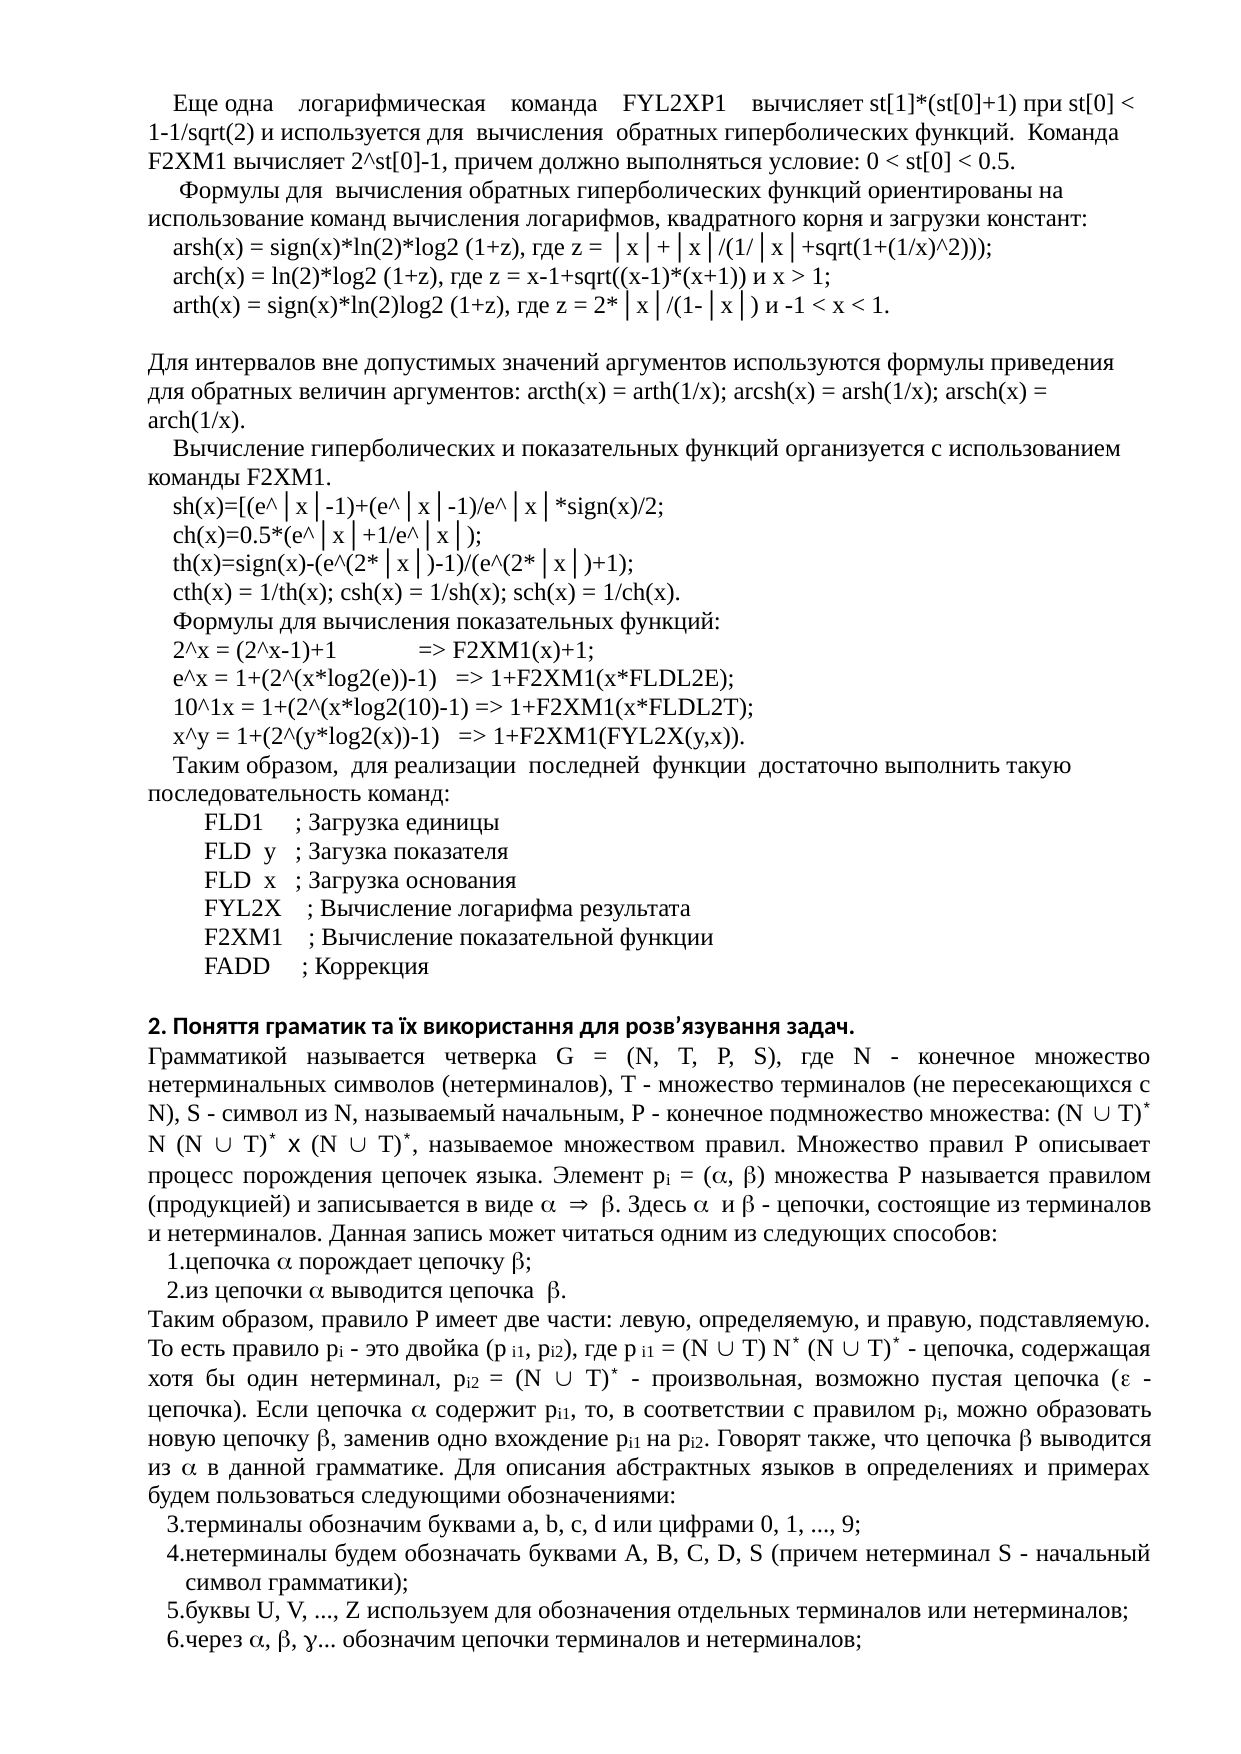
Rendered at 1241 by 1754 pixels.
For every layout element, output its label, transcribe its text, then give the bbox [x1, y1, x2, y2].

text arsh(x) = sign(x)*ln(2)*log2 (1+z), где z = │x│+│x│/(1/│x│+sqrt(1+(1/x)^2))); [148, 232, 616, 261]
text cth(x) = 1/th(x); csh(x) = 1/sh(x); sch(x) = 1/ch(x). [148, 577, 1152, 606]
text ch(x)=0.5*(e^│x│+1/e^│x│); [459, 520, 1152, 548]
text 2^x = (2^x-1)+1 => F2XM1(x)+1; [148, 635, 1152, 663]
text th(x)=sign(x)-(e^(2*│x│)-1)/(e^(2*│x│)+1); [148, 548, 387, 577]
text FYL2X ; Вычисление логарифма результата [148, 893, 1152, 922]
text sh(x)=[(e^│x│-1)+(e^│x│-1)/e^│x│*sign(x)/2; [547, 491, 1152, 520]
text th(x)=sign(x)-(e^(2*│x│)-1)/(e^(2*│x│)+1); [545, 548, 574, 577]
list цепочка  порождает цепочку ; [166, 1246, 1152, 1275]
text sh(x)=[(e^│x│-1)+(e^│x│-1)/e^│x│*sign(x)/2; [318, 491, 408, 520]
text Еще одна логарифмическая команда FYL2XP1 вычисляет st[1]*(st[0]+1) при st[0] < 1-1/sqrt(2) и используется для вычисления обратных гиперболических функций. Команда F2XM1 вычисляет 2^st[0]-1, причем должно выполняться условие: 0 < st[0] < 0.5. [148, 88, 1152, 175]
text Грамматикой называется четверка G = (N, T, P, S), где N - конечное множество нетерминальных символов (нетерминалов), T - множество терминалов (не пересекающихся с N), S - символ из N, называемый начальным, Р - конечное подмножество множества: (N  T)* N (N  T)* x (N  T)*, называемое множеством правил. Множество правил Р описывает процесс порождения цепочек языка. Элемент pi = (, ) множества Р называется правилом (продукцией) и записывается в виде . Здесь и  - цепочки, состоящие из терминалов и нетерминалов. Данная запись может читаться одним из следующих способов: [148, 1041, 1152, 1246]
text th(x)=sign(x)-(e^(2*│x│)-1)/(e^(2*│x│)+1); [419, 548, 543, 577]
text e^x = 1+(2^(x*log2(e))-1) => 1+F2XM1(x*FLDL2E); [148, 663, 1152, 692]
text ch(x)=0.5*(e^│x│+1/e^│x│); [148, 520, 322, 548]
text FADD ; Коррекция [148, 951, 1152, 980]
text 10^1x = 1+(2^(x*log2(10)-1) => 1+F2XM1(x*FLDL2T); [148, 692, 1152, 721]
text ch(x)=0.5*(e^│x│+1/e^│x│); [428, 520, 457, 548]
text FLD y ; Загузка показателя [148, 836, 1152, 865]
text th(x)=sign(x)-(e^(2*│x│)-1)/(e^(2*│x│)+1); [576, 548, 1152, 577]
text sh(x)=[(e^│x│-1)+(e^│x│-1)/e^│x│*sign(x)/2; [440, 491, 514, 520]
text x^y = 1+(2^(y*log2(x))-1) => 1+F2XM1(FYL2X(y,x)). [148, 721, 1152, 750]
text Для интервалов вне допустимых значений аргументов используются формулы приведения для обратных величин аргументов: arcth(x) = arth(1/x); arcsh(x) = arsh(1/x); arsch(x) = arch(1/x). [148, 347, 1152, 433]
text Формулы для вычисления обратных гиперболических функций ориентированы на использование команд вычисления логарифмов, квадратного корня и загрузки констант: [148, 175, 1152, 232]
text Формулы для вычисления показательных функций: [148, 606, 1152, 635]
text arth(x) = sign(x)*ln(2)log2 (1+z), где z = 2*│x│/(1-│x│) и -1 < x < 1. [658, 290, 710, 318]
text Таким образом, правило P имеет две части: левую, определяемую, и правую, подставляемую. То есть правило pi - это двойка (p i1, pi2), где p i1 = (N  T) N* (N  T)* - цепочка, содержащая хотя бы один нетерминал, pi2 = (N  T)* - произвольная, возможно пустая цепочка ( - цепочка). Если цепочка  содержит pi1, то, в соответствии с правилом pi, можно образовать новую цепочку  заменив одно вхождение pi1 на pi2. Говорят также, что цепочка  выводится из  в данной грамматике. Для описания абстрактных языков в определениях и примерах будем пользоваться следующими обозначениями: [148, 1304, 1152, 1509]
text Вычисление гиперболических и показательных функций организуется с использованием команды F2XM1. [148, 433, 1152, 491]
list терминалы обозначим буквами a, b, c, d или цифрами 0, 1, ..., 9; [166, 1509, 1152, 1538]
list нетерминалы будем обозначать буквами A, B, C, D, S (причем нетерминал S - начальный символ грамматики); [166, 1538, 1152, 1596]
text F2XM1 ; Вычисление показательной функции [148, 922, 1152, 951]
text ch(x)=0.5*(e^│x│+1/e^│x│); [354, 520, 426, 548]
text ch(x)=0.5*(e^│x│+1/e^│x│); [324, 520, 352, 548]
list из цепочки  выводится цепочка. [166, 1275, 1152, 1304]
text FLD x ; Загрузка основания [148, 865, 1152, 893]
text arth(x) = sign(x)*ln(2)log2 (1+z), где z = 2*│x│/(1-│x│) и -1 < x < 1. [148, 290, 626, 318]
text arsh(x) = sign(x)*ln(2)*log2 (1+z), где z = │x│+│x│/(1/│x│+sqrt(1+(1/x)^2))); [793, 232, 1152, 261]
text arth(x) = sign(x)*ln(2)log2 (1+z), где z = 2*│x│/(1-│x│) и -1 < x < 1. [743, 290, 1152, 318]
text sh(x)=[(e^│x│-1)+(e^│x│-1)/e^│x│*sign(x)/2; [148, 491, 285, 520]
text Таким образом, для реализации последней функции достаточно выполнить такую последовательность команд: [148, 750, 1152, 807]
text FLD1 ; Загрузка единицы [148, 807, 1152, 836]
text 2. Поняття граматик та їх використання для розв’язування задач. [148, 1010, 1152, 1041]
list буквы U, V, ..., Z используем для обозначения отдельных терминалов или нетерминалов; [166, 1596, 1152, 1624]
text arch(x) = ln(2)*log2 (1+z), где z = x-1+sqrt((x-1)*(x+1)) и x > 1; [148, 261, 1152, 290]
list через , , ... обозначим цепочки терминалов и нетерминалов; [166, 1624, 1152, 1653]
